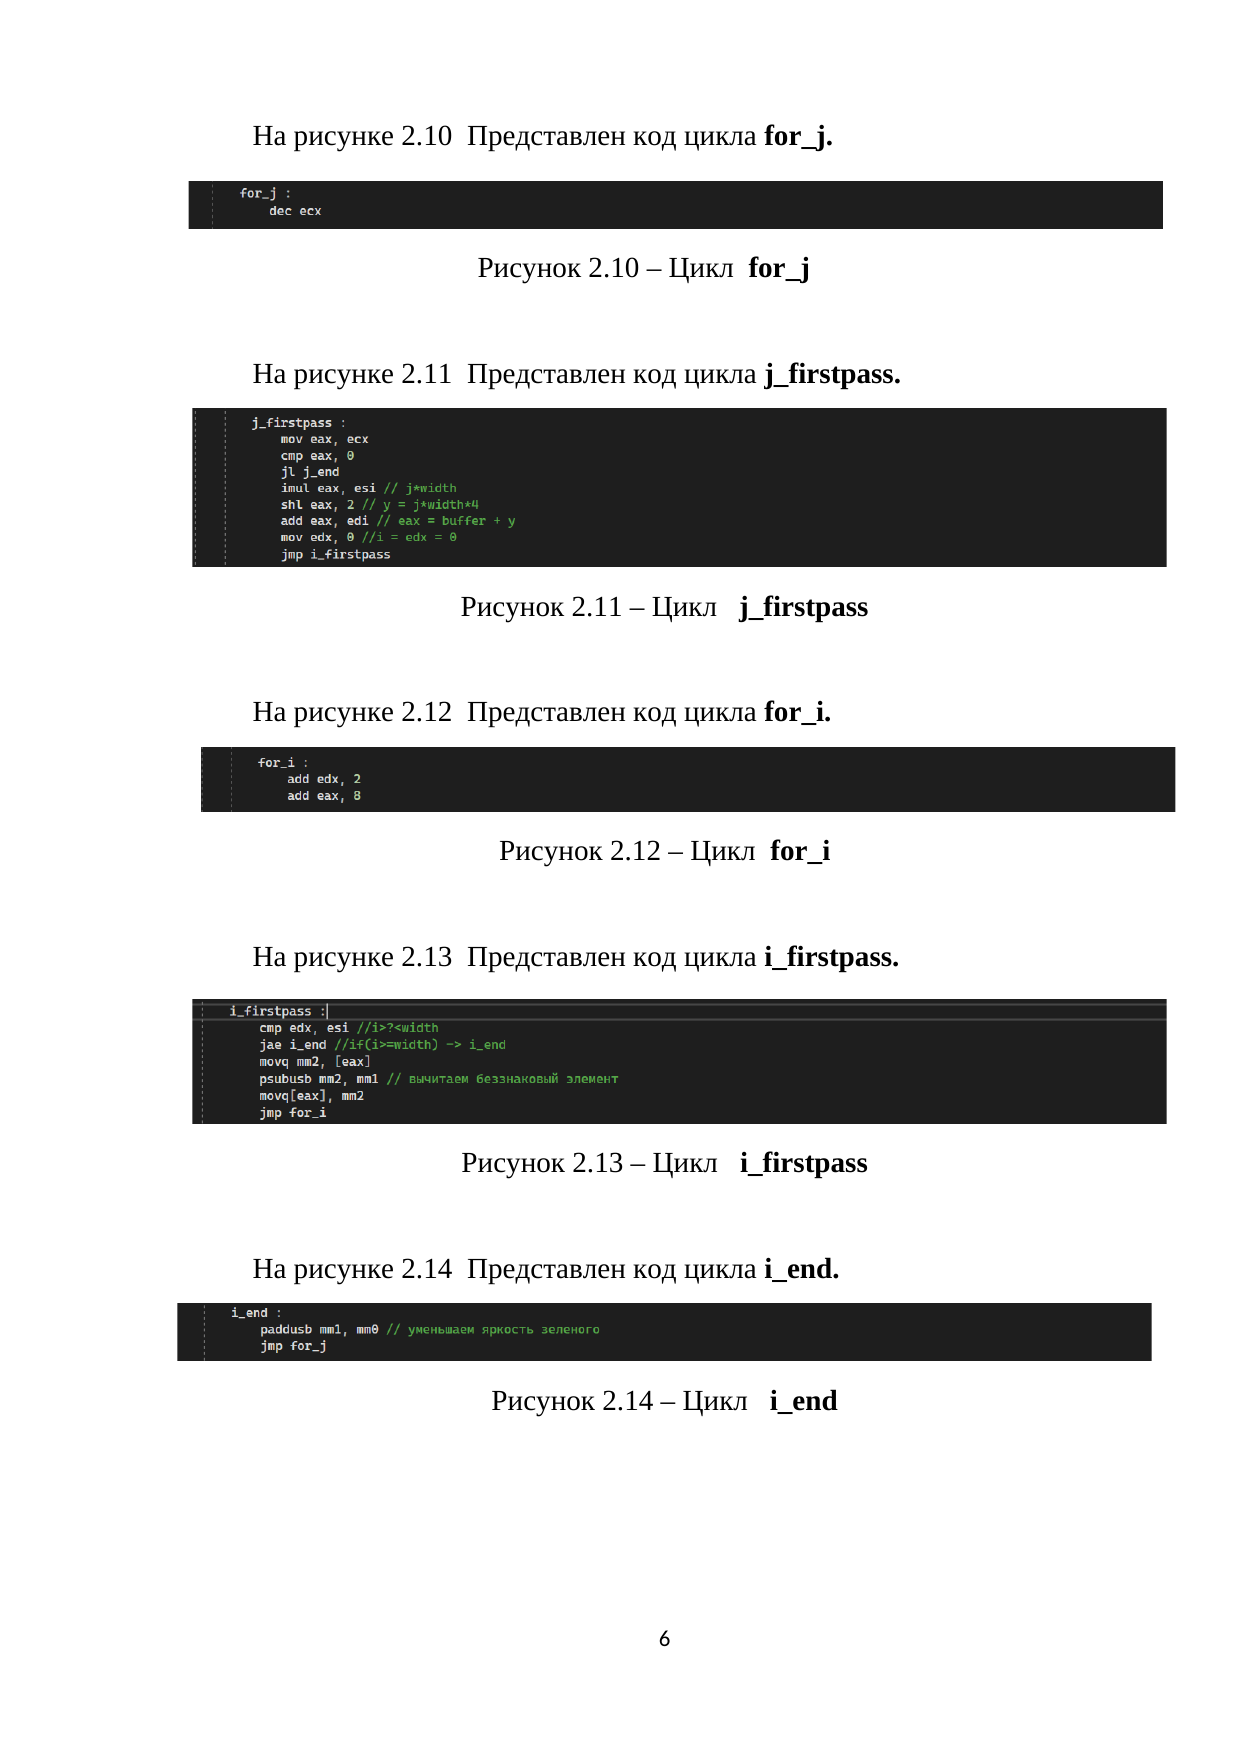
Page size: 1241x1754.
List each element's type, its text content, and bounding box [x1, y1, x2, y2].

text На рисунке 2.10 Представлен код цикла for_j. [177, 118, 1152, 152]
picture [192, 999, 1167, 1124]
text Рисунок 2.14 – Цикл i_end [177, 1361, 1152, 1416]
text На рисунке 2.14 Представлен код цикла i_end. [177, 1251, 1152, 1284]
picture [188, 181, 1163, 229]
picture [177, 1303, 1152, 1361]
text На рисунке 2.12 Представлен код цикла for_i. [177, 694, 1152, 728]
text На рисунке 2.11 Представлен код цикла j_firstpass. [177, 356, 1152, 389]
text Рисунок 2.13 – Цикл i_firstpass [177, 992, 1152, 1179]
text Рисунок 2.11 – Цикл j_firstpass [177, 409, 1152, 622]
text На рисунке 2.13 Представлен код цикла i_firstpass. [177, 939, 1152, 973]
text Рисунок 2.12 – Цикл for_i [177, 747, 1152, 867]
picture [201, 747, 1176, 812]
text Рисунок 2.10 – Цикл for_j [177, 171, 1152, 284]
picture [192, 408, 1167, 567]
